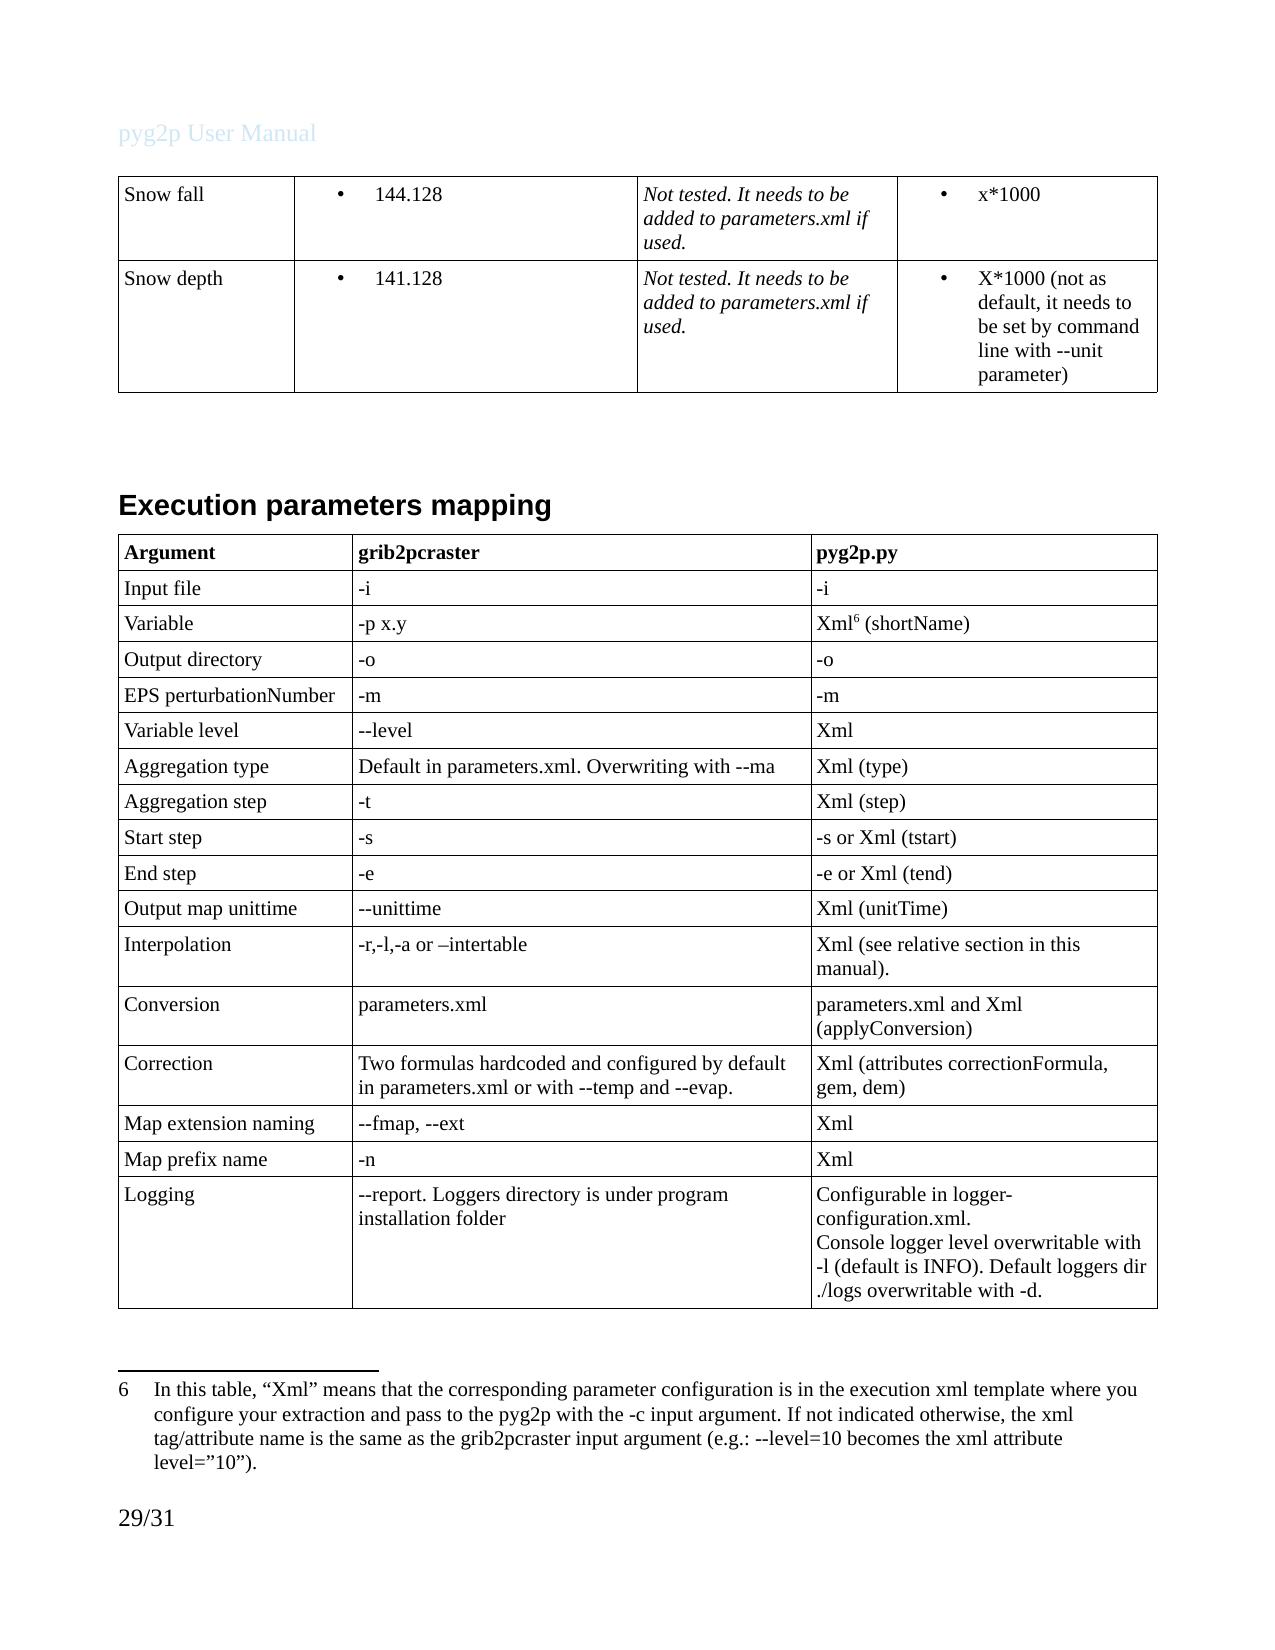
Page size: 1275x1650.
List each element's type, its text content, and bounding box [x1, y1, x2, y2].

table_cell -i [353, 571, 811, 605]
table_cell Variable level [119, 713, 352, 748]
table_header Argument [119, 535, 352, 570]
table_cell Xml (type) [812, 749, 1157, 783]
table_header pyg2p.py [812, 535, 1157, 570]
table_cell Conversion [119, 987, 352, 1045]
table_cell -o [812, 642, 1157, 677]
table_cell parameters.xml and Xml (applyConversion) [812, 987, 1157, 1045]
table_cell -n [353, 1142, 811, 1176]
table_cell Two formulas hardcoded and configured by default in parameters.xml or with --temp and --evap. [353, 1046, 811, 1105]
table_cell Not tested. It needs to be added to parameters.xml if used. [638, 177, 897, 260]
table_cell Xml (see relative section in this manual). [812, 927, 1157, 986]
table_cell Default in parameters.xml. Overwriting with --ma [353, 749, 811, 783]
table_cell End step [119, 856, 352, 890]
table_cell --level [353, 713, 811, 748]
table_cell Aggregation type [119, 749, 352, 783]
table_cell -t [353, 785, 811, 819]
table_cell Configurable in logger-configuration.xml. Console logger level overwritable with -l (default is INFO). Default loggers dir ./logs overwritable with -d. [812, 1177, 1157, 1308]
table_cell Snow depth [119, 261, 294, 392]
table_cell -s or Xml (tstart) [812, 820, 1157, 855]
table_cell -e [353, 856, 811, 890]
table_cell Xml [812, 713, 1157, 748]
table_cell 144.128 [295, 177, 637, 260]
table_cell Snow fall [119, 177, 294, 260]
table_cell Xml [812, 1106, 1157, 1141]
table_cell Output map unittime [119, 891, 352, 926]
table_cell Interpolation [119, 927, 352, 986]
table_cell -s [353, 820, 811, 855]
table_cell -p x.y [353, 606, 811, 641]
table_cell Xml [812, 1142, 1157, 1176]
table_cell Not tested. It needs to be added to parameters.xml if used. [638, 261, 897, 392]
table_cell --fmap, --ext [353, 1106, 811, 1141]
table_cell -r,-l,-a or –intertable [353, 927, 811, 986]
table_cell Logging [119, 1177, 352, 1308]
table_cell 141.128 [295, 261, 637, 392]
table_cell Variable [119, 606, 352, 641]
table_cell EPS perturbationNumber [119, 678, 352, 712]
table_cell -i [812, 571, 1157, 605]
table_cell -e or Xml (tend) [812, 856, 1157, 890]
table_cell --unittime [353, 891, 811, 926]
table_cell Map prefix name [119, 1142, 352, 1176]
table_cell X*1000 (not as default, it needs to be set by command line with --unit parameter) [898, 261, 1157, 392]
table_cell -m [812, 678, 1157, 712]
subtitle Execution parameters mapping [118, 488, 1157, 522]
table_cell Correction [119, 1046, 352, 1105]
table_cell Xml (step) [812, 785, 1157, 819]
table_header grib2pcraster [353, 535, 811, 570]
table_cell Input file [119, 571, 352, 605]
table_cell Map extension naming [119, 1106, 352, 1141]
table_cell Output directory [119, 642, 352, 677]
table_cell parameters.xml [353, 987, 811, 1045]
table_cell x*1000 [898, 177, 1157, 260]
table_cell Xml (attributes correctionFormula, gem, dem) [812, 1046, 1157, 1105]
table_cell Start step [119, 820, 352, 855]
table_cell Xml (shortName) [812, 606, 1157, 641]
table_cell -m [353, 678, 811, 712]
table_cell Xml (unitTime) [812, 891, 1157, 926]
table_cell --report. Loggers directory is under program installation folder [353, 1177, 811, 1308]
table_cell Aggregation step [119, 785, 352, 819]
table_cell -o [353, 642, 811, 677]
